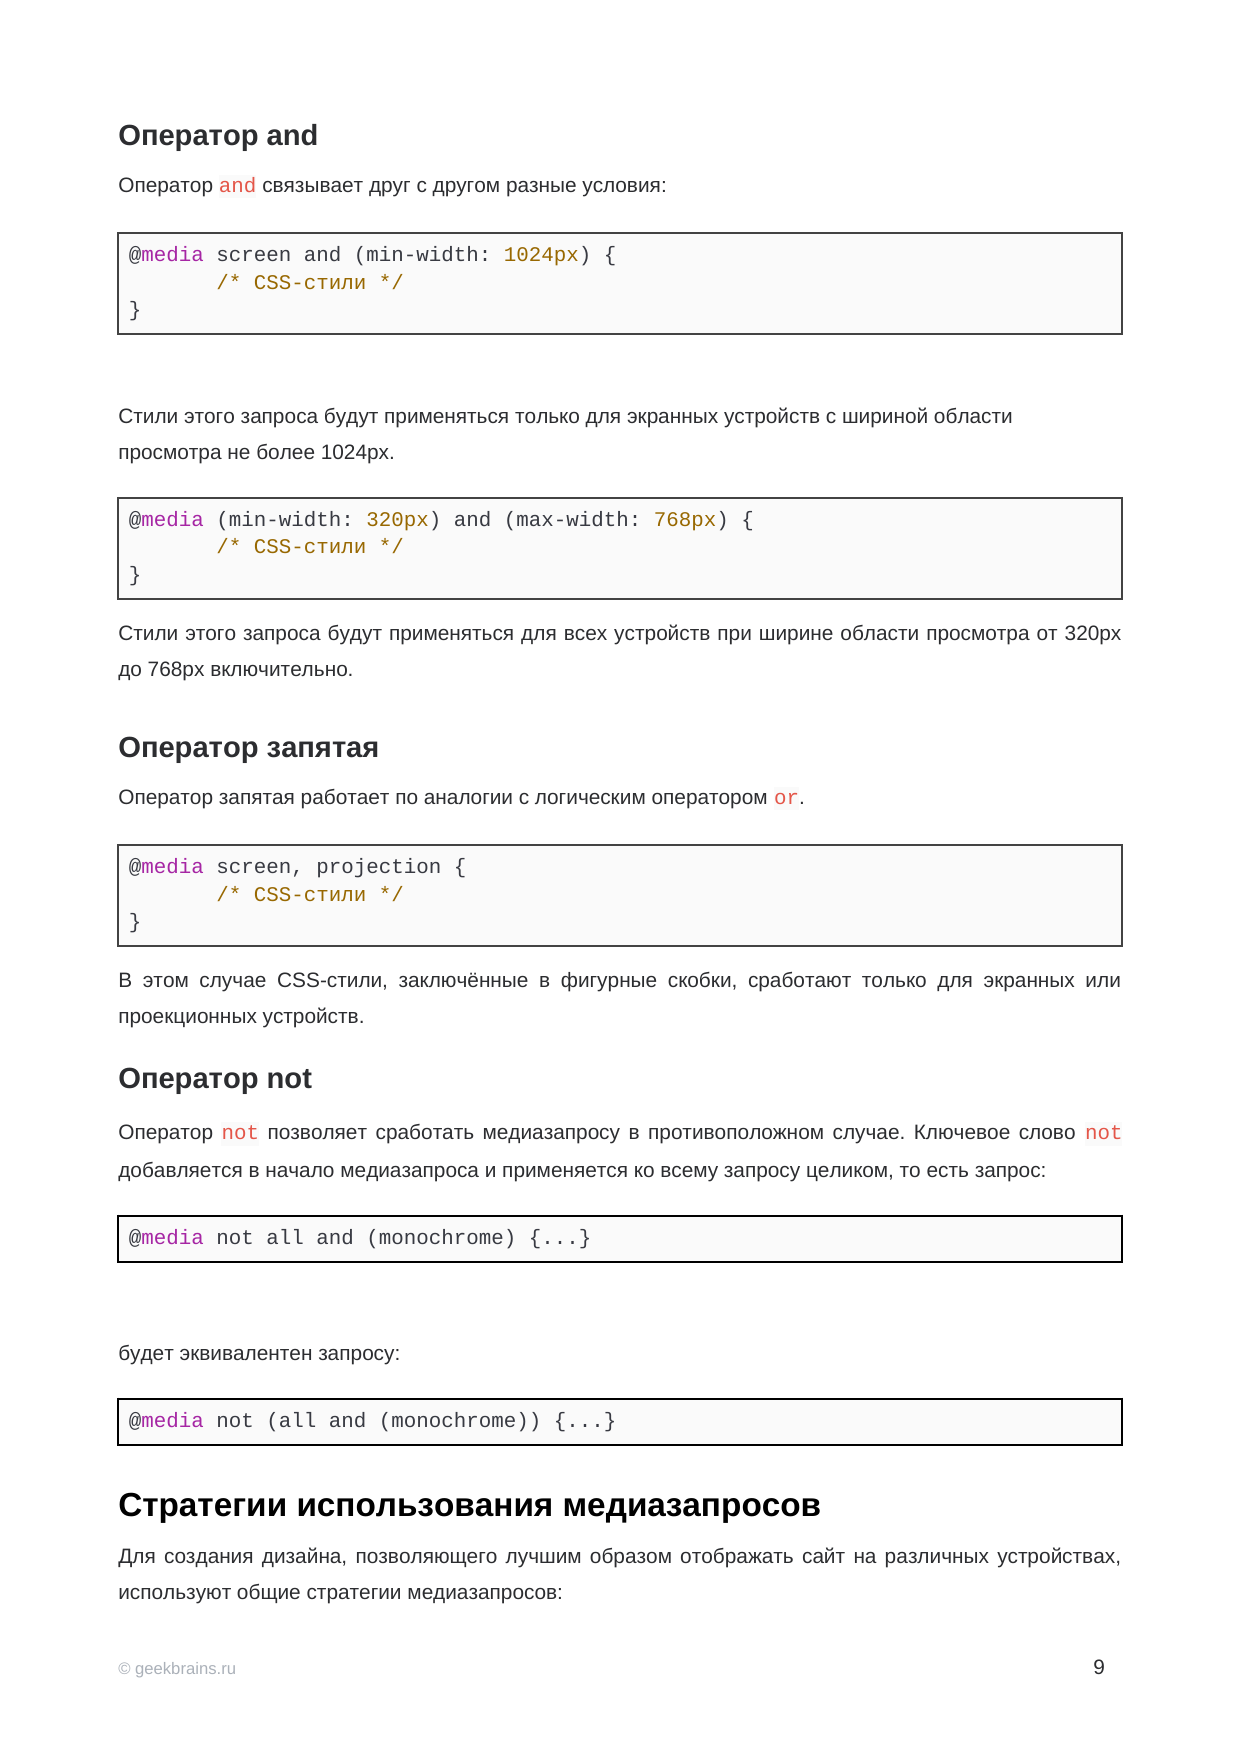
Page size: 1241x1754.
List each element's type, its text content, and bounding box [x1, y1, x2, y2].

text Оператор and связывает друг с другом разные условия: [118, 172, 1122, 198]
text Стили этого запроса будут применяться для всех устройств при ширине области просмотра от 320px до 768px включительно. [118, 621, 1122, 681]
table_header @media not (all and (monochrome)) {...} [119, 1400, 1121, 1444]
subtitle Оператор not [118, 1061, 1122, 1094]
table_header @media screen, projection { /* CSS-стили */ } [119, 846, 1121, 945]
text Для создания дизайна, позволяющего лучшим образом отображать сайт на различных устройствах, используют общие стратегии медиазапросов: [118, 1544, 1122, 1604]
text Стили этого запроса будут применяться только для экранных устройств с шириной области просмотра не более 1024px. [118, 404, 1122, 464]
subtitle Стратегии использования медиазапросов [118, 1485, 1122, 1523]
text В этом случае CSS-стили, заключённые в фигурные скобки, сработают только для экранных или проекционных устройств. [118, 968, 1122, 1028]
table_header @media (min-width: 320px) and (max-width: 768px) { /* CSS-стили */ } [119, 499, 1121, 598]
table_header @media not all and (monochrome) {...} [119, 1217, 1121, 1261]
text Оператор not позволяет сработать медиазапросу в противоположном случае. Ключевое слово not добавляется в начало медиазапроса и применяется ко всему запросу целиком, то есть запрос: [118, 1120, 1122, 1182]
text будет эквивалентен запросу: [118, 1341, 1122, 1365]
text Оператор запятая работает по аналогии с логическим оператором or. [118, 784, 1122, 810]
subtitle Оператор запятая [118, 730, 1122, 764]
subtitle Оператор and [118, 118, 1122, 152]
table_header @media screen and (min-width: 1024px) { /* CSS-стили */ } [119, 234, 1121, 333]
